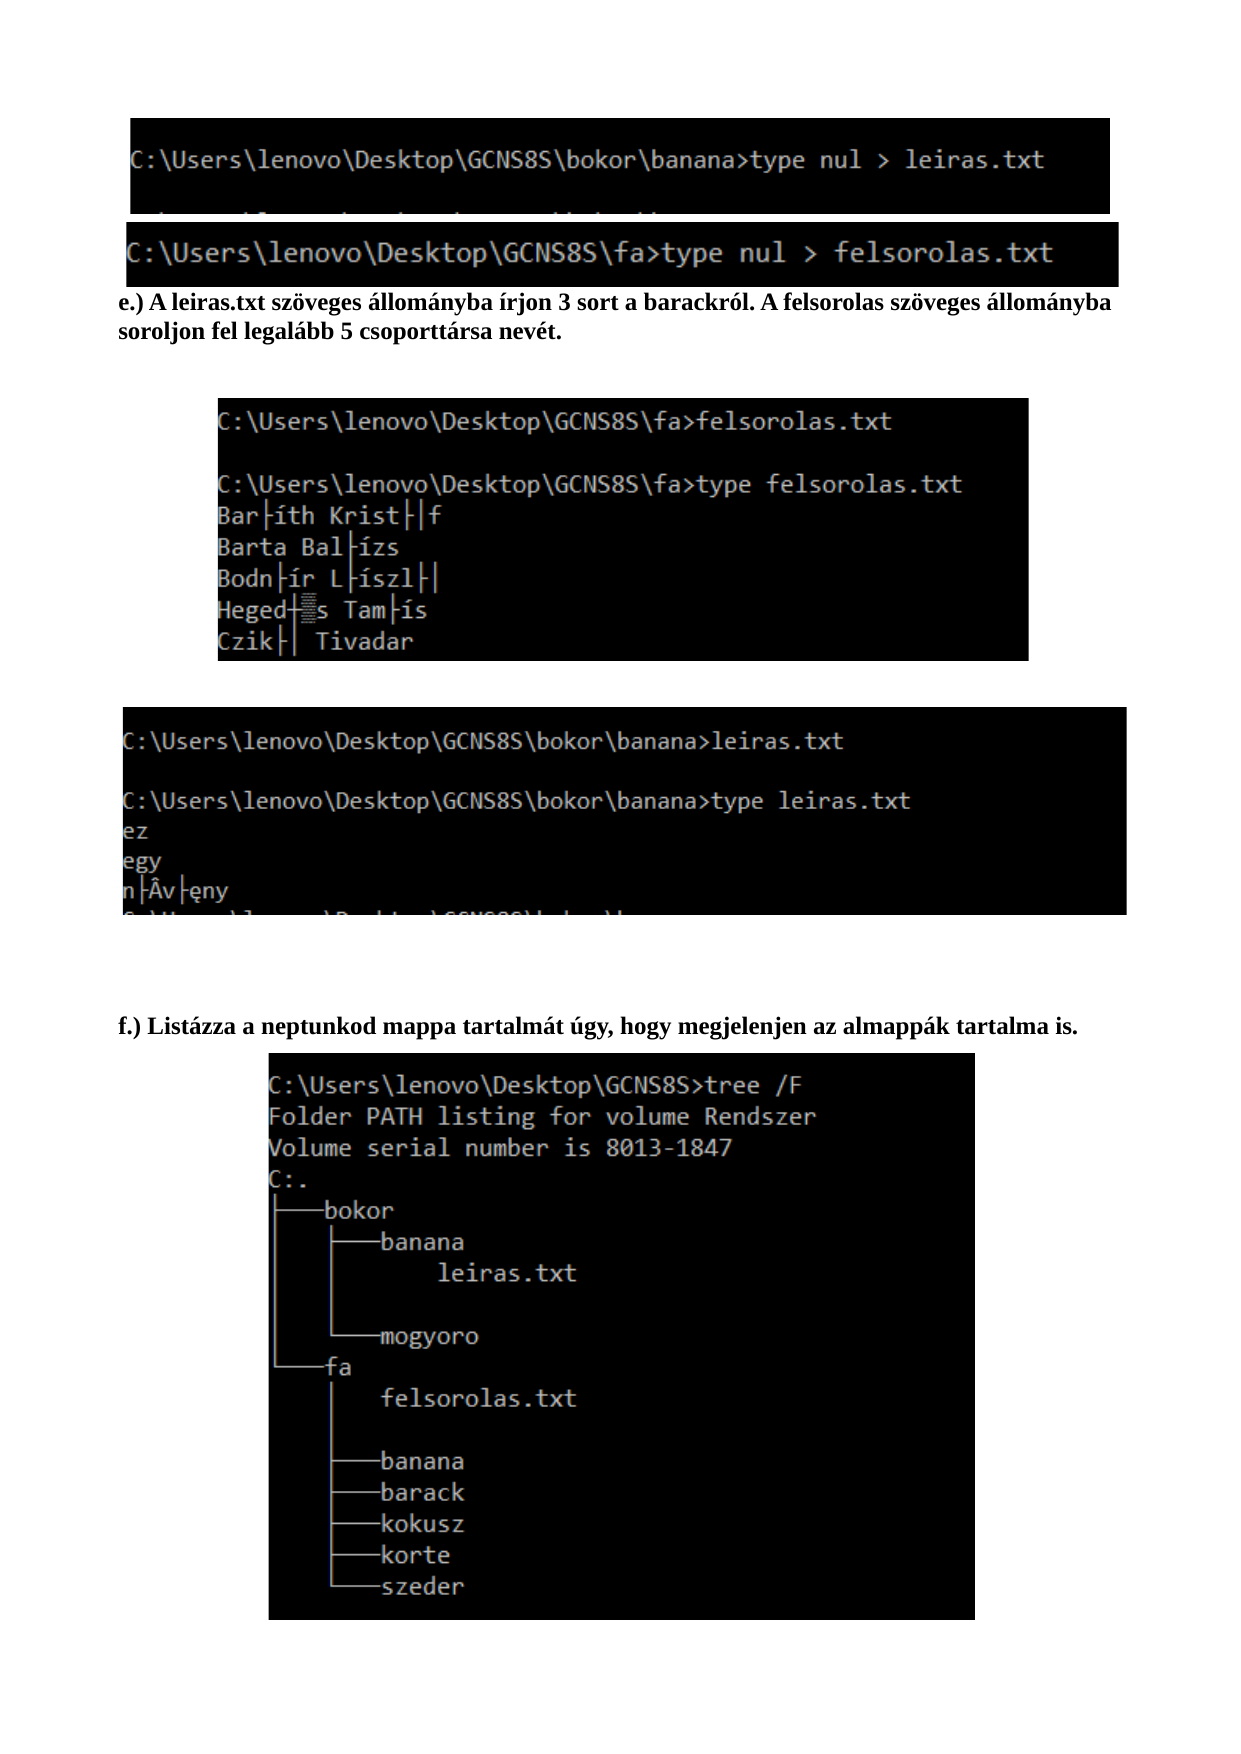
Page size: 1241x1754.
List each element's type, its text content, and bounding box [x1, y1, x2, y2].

picture [130, 118, 1110, 214]
picture [122, 707, 1127, 915]
text f.) Listázza a neptunkod mappa tartalmát úgy, hogy megjelenjen az almappák tartalma is. [118, 1011, 1122, 1039]
picture [126, 222, 1119, 287]
picture [217, 398, 1029, 661]
picture [268, 1053, 975, 1620]
text e.) A leiras.txt szöveges állományba írjon 3 sort a barackról. A felsorolas szöveges állományba soroljon fel legalább 5 csoporttársa nevét. [118, 118, 1122, 344]
